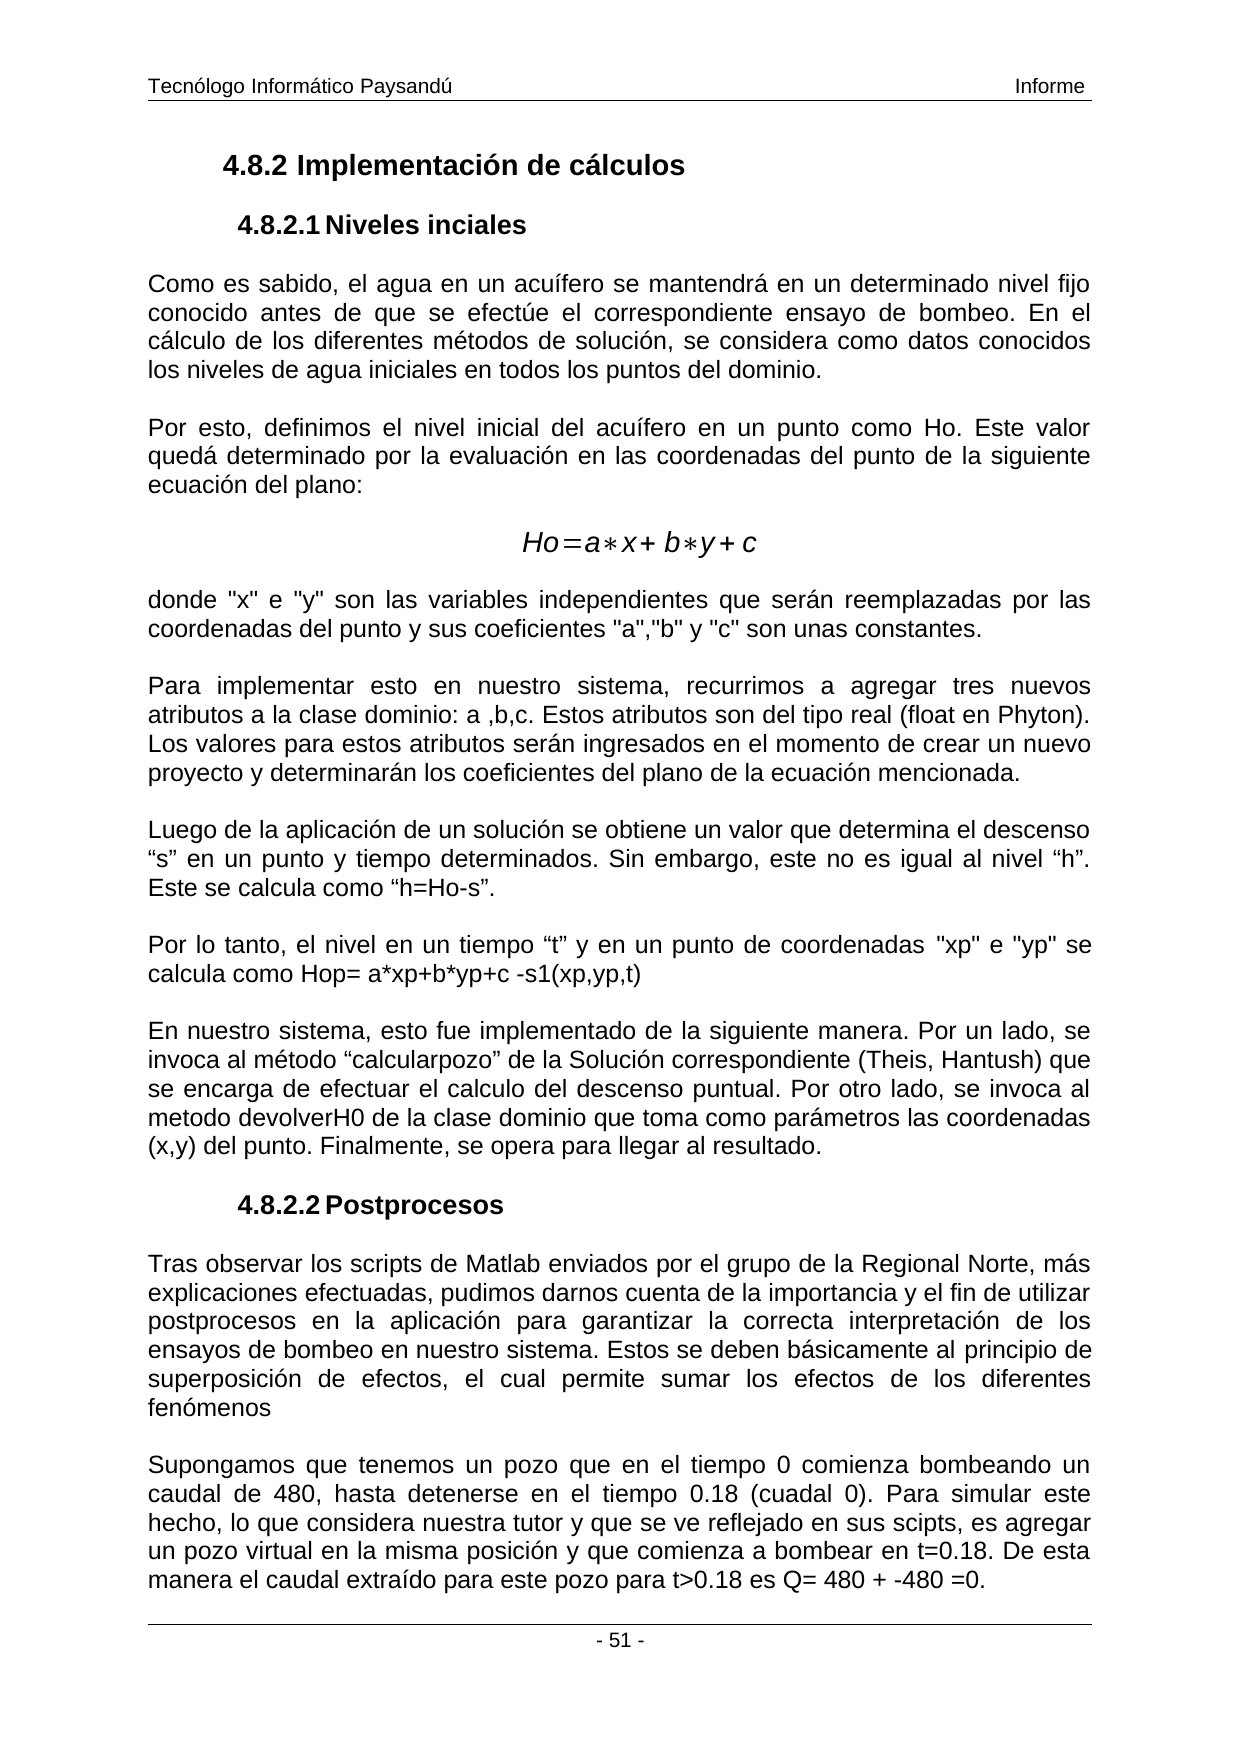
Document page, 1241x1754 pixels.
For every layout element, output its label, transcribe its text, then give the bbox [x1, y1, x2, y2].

text En nuestro sistema, esto fue implementado de la siguiente manera. Por un lado, se invoca al método “calcularpozo” de la Solución correspondiente (Theis, Hantush) que se encarga de efectuar el calculo del descenso puntual. Por otro lado, se invoca al metodo devolverH0 de la clase dominio que toma como parámetros las coordenadas (x,y) del punto. Finalmente, se opera para llegar al resultado. [148, 1016, 1092, 1160]
text Tras observar los scripts de Matlab enviados por el grupo de la Regional Norte, más explicaciones efectuadas, pudimos darnos cuenta de la importancia y el fin de utilizar postprocesos en la aplicación para garantizar la correcta interpretación de los ensayos de bombeo en nuestro sistema. Estos se deben básicamente al principio de superposición de efectos, el cual permite sumar los efectos de los diferentes fenómenos [148, 1249, 1092, 1421]
text Por lo tanto, el nivel en un tiempo “t” y en un punto de coordenadas "xp" e "yp" se calcula como Hop= a*xp+b*yp+c -s1(xp,yp,t) [148, 930, 1092, 988]
text donde "x" e "y" son las variables independientes que serán reemplazadas por las coordenadas del punto y sus coeficientes "a","b" y "c" son unas constantes. [148, 585, 1092, 643]
subtitle Niveles inciales [237, 209, 1092, 240]
subtitle Implementación de cálculos [223, 148, 1092, 181]
subtitle Postprocesos [237, 1189, 1092, 1220]
text Supongamos que tenemos un pozo que en el tiempo 0 comienza bombeando un caudal de 480, hasta detenerse en el tiempo 0.18 (cuadal 0). Para simular este hecho, lo que considera nuestra tutor y que se ve reflejado en sus scipts, es agregar un pozo virtual en la misma posición y que comienza a bombear en t=0.18. De esta manera el caudal extraído para este pozo para t>0.18 es Q= 480 + -480 =0. [148, 1450, 1092, 1594]
text Como es sabido, el agua en un acuífero se mantendrá en un determinado nivel fijo conocido antes de que se efectúe el correspondiente ensayo de bombeo. En el cálculo de los diferentes métodos de solución, se considera como datos conocidos los niveles de agua iniciales en todos los puntos del dominio. [148, 269, 1092, 384]
text Para implementar esto en nuestro sistema, recurrimos a agregar tres nuevos atributos a la clase dominio: a ,b,c. Estos atributos son del tipo real (float en Phyton). Los valores para estos atributos serán ingresados en el momento de crear un nuevo proyecto y determinarán los coeficientes del plano de la ecuación mencionada. [148, 671, 1092, 786]
text Luego de la aplicación de un solución se obtiene un valor que determina el descenso “s” en un punto y tiempo determinados. Sin embargo, este no es igual al nivel “h”. Este se calcula como “h=Ho-s”. [148, 815, 1092, 901]
text Por esto, definimos el nivel inicial del acuífero en un punto como Ho. Este valor quedá determinado por la evaluación en las coordenadas del punto de la siguiente ecuación del plano: [148, 413, 1092, 499]
